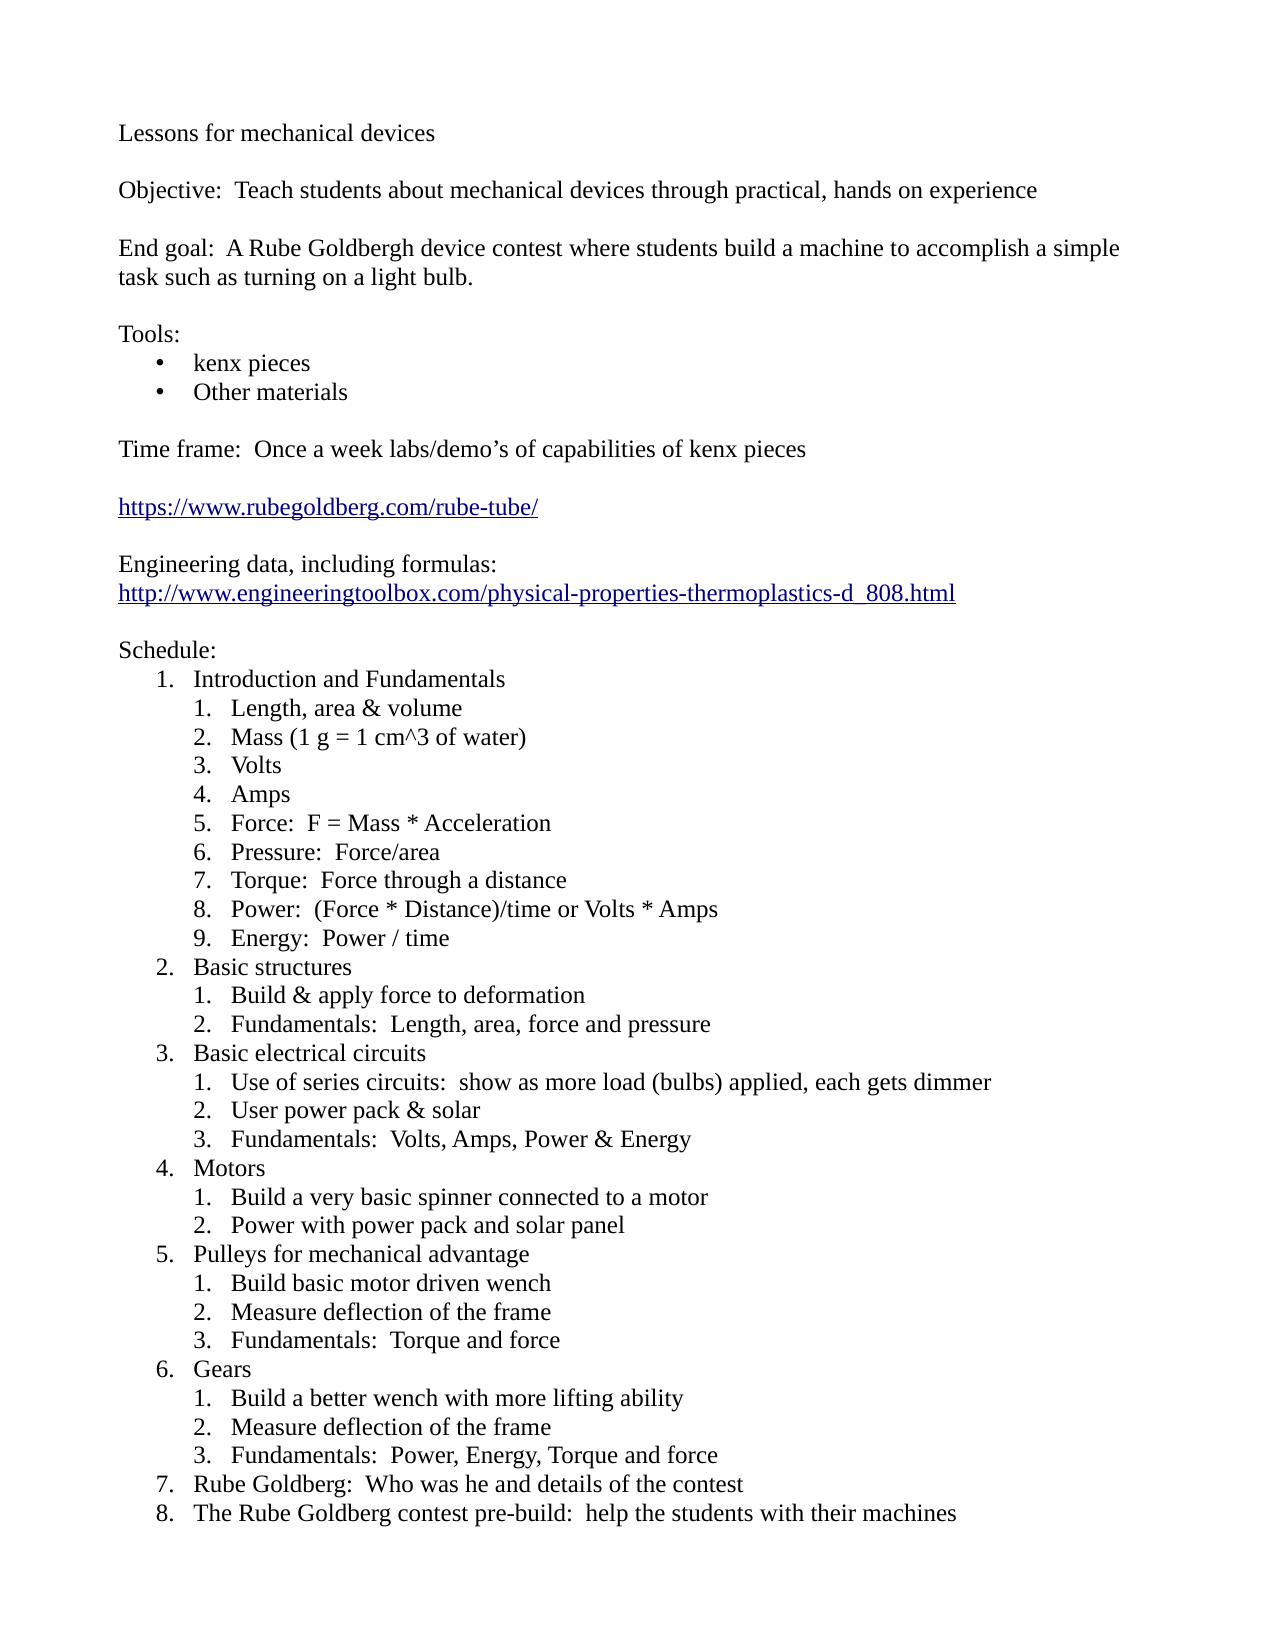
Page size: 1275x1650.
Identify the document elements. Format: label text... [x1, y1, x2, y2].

text http://www.engineeringtoolbox.com/physical-properties-thermoplastics-d_808.html [118, 578, 1157, 607]
list Mass (1 g = 1 cm^3 of water) [193, 722, 1157, 751]
text Tools: [118, 319, 1157, 348]
list Gears [156, 1354, 1157, 1383]
text Objective: Teach students about mechanical devices through practical, hands on experience [118, 176, 1157, 204]
text Lessons for mechanical devices [118, 118, 1157, 147]
list Build a very basic spinner connected to a motor [193, 1182, 1157, 1211]
list Volts [193, 751, 1157, 779]
list Introduction and Fundamentals [156, 664, 1157, 693]
text https://www.rubegoldberg.com/rube-tube/ [118, 492, 1157, 521]
text End goal: A Rube Goldbergh device contest where students build a machine to accomplish a simple task such as turning on a light bulb. [118, 233, 1157, 291]
list Measure deflection of the frame [193, 1297, 1157, 1326]
list Power: (Force * Distance)/time or Volts * Amps [193, 894, 1157, 923]
list Basic structures [156, 952, 1157, 981]
list Fundamentals: Volts, Amps, Power & Energy [193, 1124, 1157, 1153]
list Build basic motor driven wench [193, 1268, 1157, 1297]
list Build & apply force to deformation [193, 981, 1157, 1009]
list Energy: Power / time [193, 923, 1157, 952]
list Other materials [156, 377, 1157, 406]
list Rube Goldberg: Who was he and details of the contest [156, 1469, 1157, 1498]
list Pressure: Force/area [193, 837, 1157, 866]
list The Rube Goldberg contest pre-build: help the students with their machines [156, 1498, 1157, 1527]
list Measure deflection of the frame [193, 1412, 1157, 1441]
list Fundamentals: Torque and force [193, 1326, 1157, 1354]
list Basic electrical circuits [156, 1038, 1157, 1067]
list Amps [193, 779, 1157, 808]
list Motors [156, 1153, 1157, 1182]
list Force: F = Mass * Acceleration [193, 808, 1157, 837]
list kenx pieces [156, 348, 1157, 377]
list Fundamentals: Power, Energy, Torque and force [193, 1441, 1157, 1469]
text Schedule: [118, 636, 1157, 664]
list Build a better wench with more lifting ability [193, 1383, 1157, 1412]
list Pulleys for mechanical advantage [156, 1239, 1157, 1268]
text Time frame: Once a week labs/demo’s of capabilities of kenx pieces [118, 434, 1157, 463]
list Fundamentals: Length, area, force and pressure [193, 1009, 1157, 1038]
list Torque: Force through a distance [193, 866, 1157, 894]
list Power with power pack and solar panel [193, 1211, 1157, 1239]
list Length, area & volume [193, 693, 1157, 722]
list User power pack & solar [193, 1096, 1157, 1124]
list Use of series circuits: show as more load (bulbs) applied, each gets dimmer [193, 1067, 1157, 1096]
text Engineering data, including formulas: [118, 549, 1157, 578]
